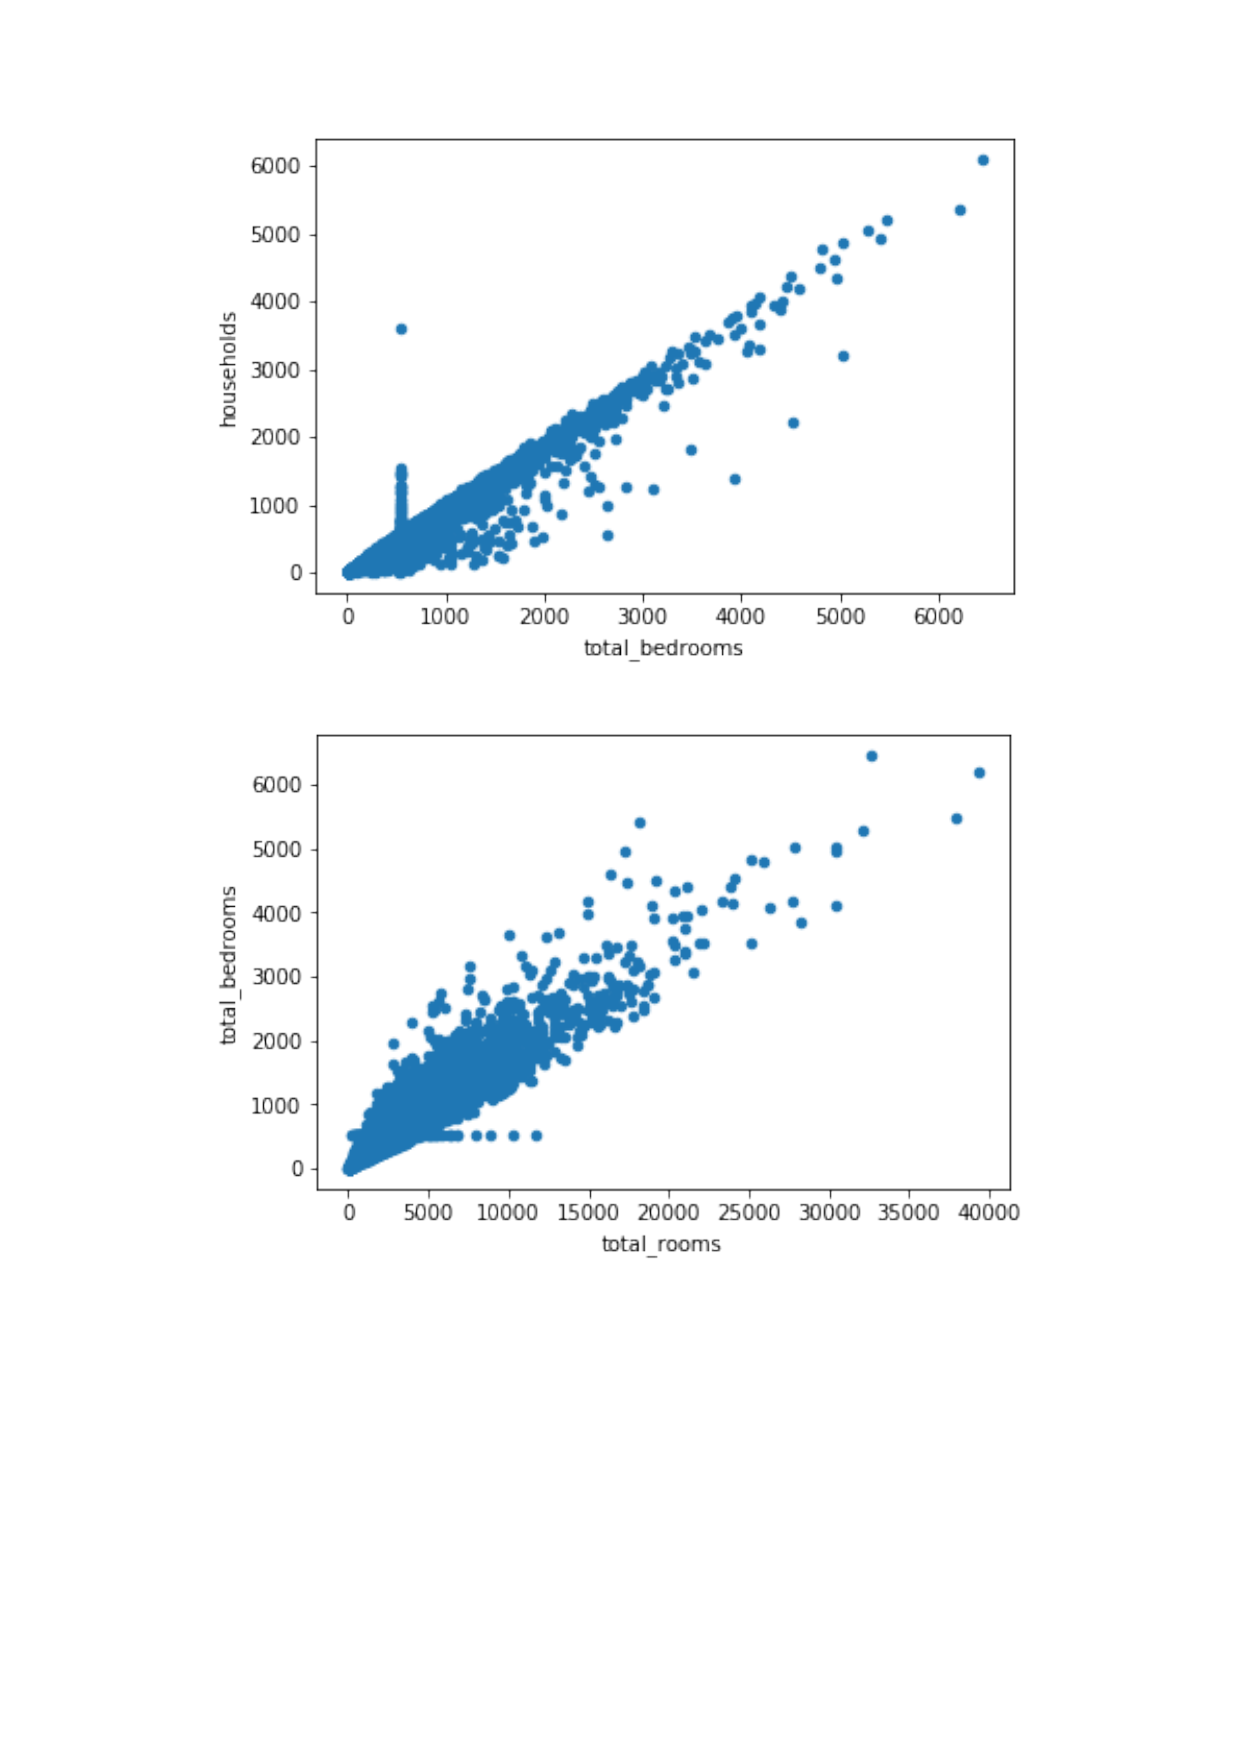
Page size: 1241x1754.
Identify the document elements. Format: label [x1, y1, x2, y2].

picture [205, 714, 1035, 1271]
picture [205, 118, 1035, 675]
